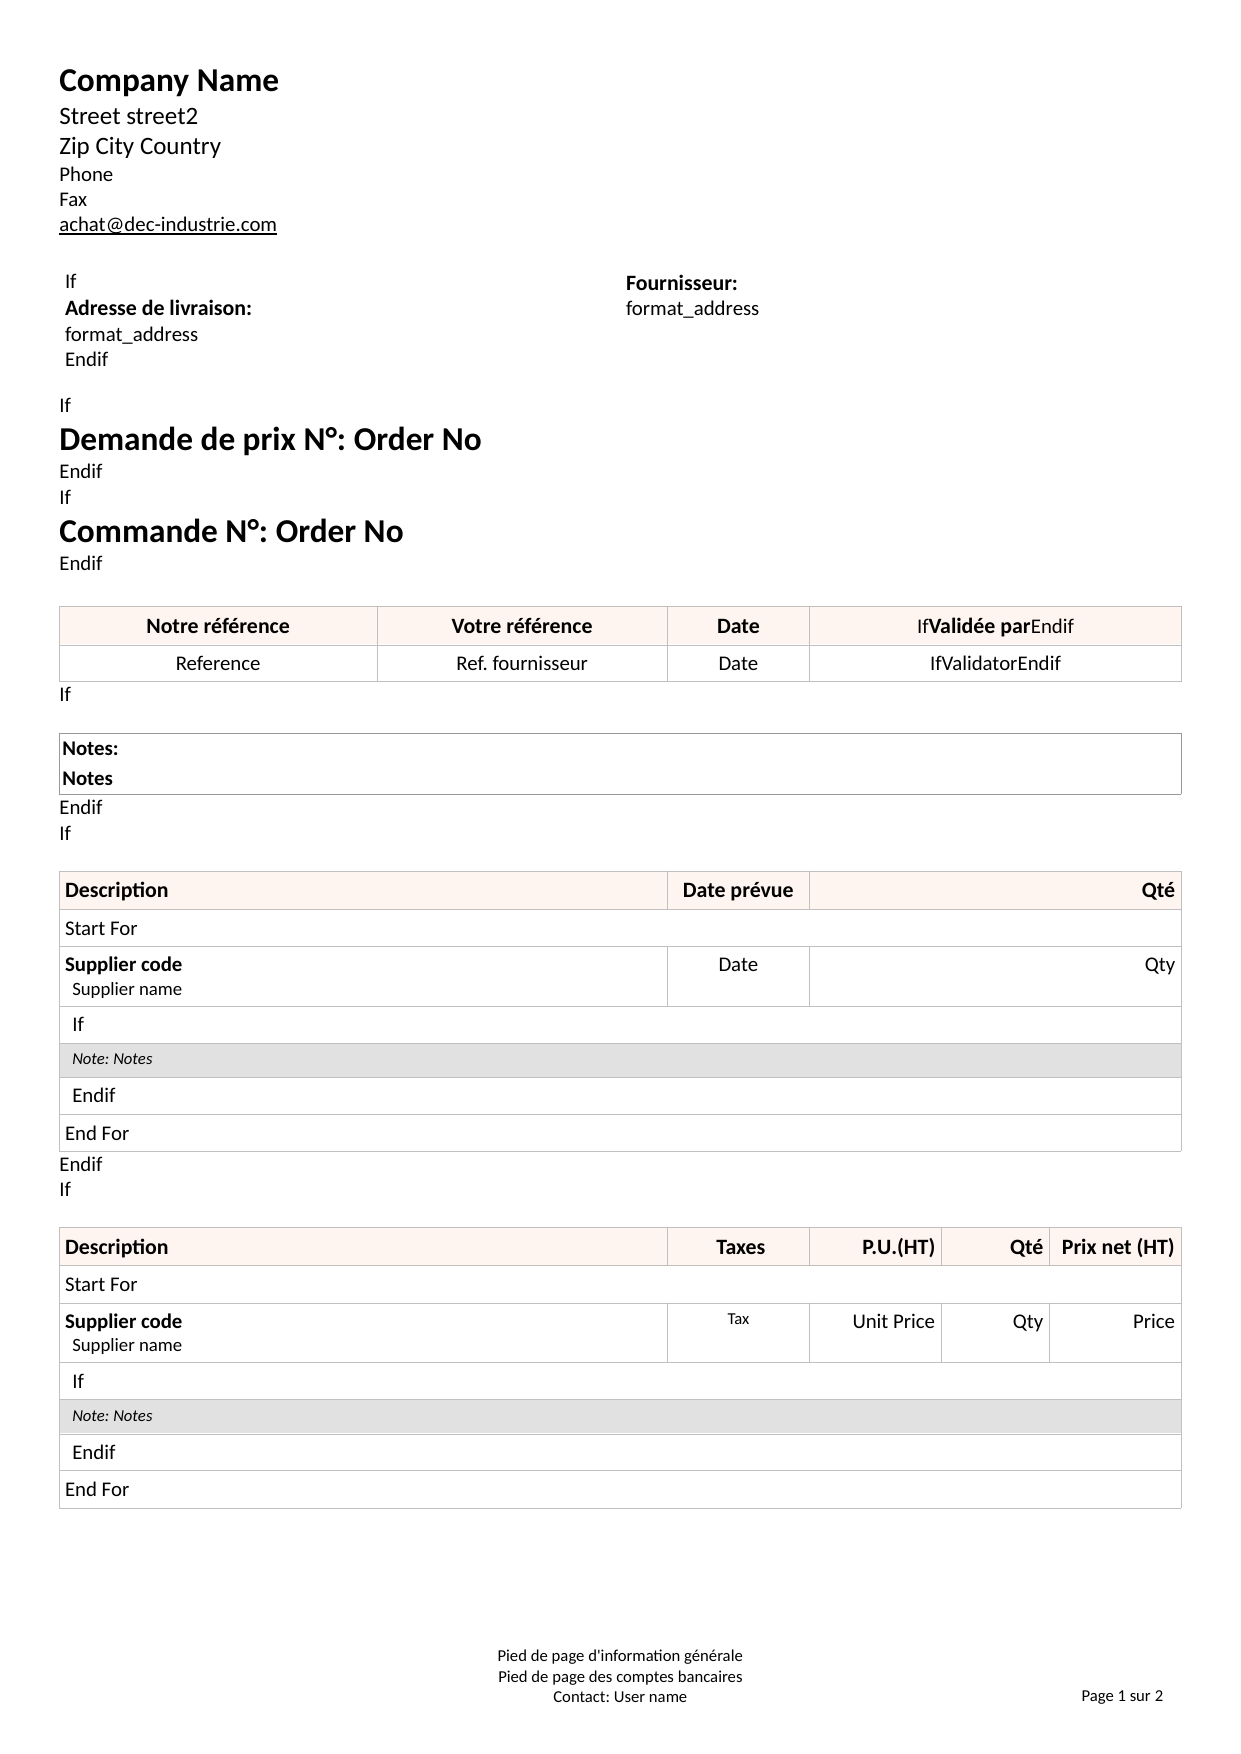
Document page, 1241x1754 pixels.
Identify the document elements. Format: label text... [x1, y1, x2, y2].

table_cell IfValidatorEndif [810, 646, 1181, 681]
table_cell Supplier code Supplier name [60, 1304, 667, 1362]
text Demande de prix N°: Order No [59, 418, 1181, 459]
table_cell Date [668, 947, 809, 1006]
text Endif [59, 550, 1181, 576]
table_cell Start For [60, 1266, 1181, 1302]
table_cell Tax [668, 1304, 809, 1362]
table_header Date [668, 607, 809, 644]
table_header Fournisseur: format_address [620, 263, 1181, 377]
text If [59, 484, 1181, 509]
table_header [608, 59, 1181, 248]
text If [59, 682, 1181, 707]
table_cell End For [60, 1471, 1181, 1507]
table_header P.U.(HT) [810, 1228, 941, 1265]
table_header If Adresse de livraison: format_address Endif [59, 263, 620, 377]
table_cell Note: Notes [60, 1044, 1181, 1077]
text Endif [59, 795, 1181, 820]
table_header Prix net (HT) [1050, 1228, 1181, 1265]
table_cell Date [668, 646, 809, 681]
table_cell If [60, 1007, 1181, 1043]
table_header Qté [810, 872, 1181, 909]
table_cell If [60, 1363, 1181, 1399]
table_cell Qty [942, 1304, 1049, 1362]
table_header Description [60, 872, 667, 909]
table_header Qté [942, 1228, 1049, 1265]
text Commande N°: Order No [59, 509, 1181, 550]
table_header Description [60, 1228, 667, 1265]
table_header Taxes [668, 1228, 809, 1265]
table_cell End For [60, 1115, 1181, 1151]
text Notes: [60, 734, 1181, 758]
table_header Date prévue [668, 872, 809, 909]
table_cell Start For [60, 910, 1181, 946]
table_cell Ref. fournisseur [378, 646, 667, 681]
table_header Company Name Street street2 Zip City Country Phone Fax achat@dec-industrie.com [59, 59, 608, 248]
text Endif [59, 1152, 1181, 1176]
table_cell Qty [810, 947, 1181, 1006]
table_cell Endif [60, 1435, 1181, 1470]
text If [59, 820, 1181, 845]
table_cell Reference [60, 646, 377, 681]
table_cell Endif [60, 1078, 1181, 1114]
table_cell Unit Price [810, 1304, 941, 1362]
table_header Notre référence [60, 607, 377, 644]
text If [59, 393, 1181, 418]
table_header IfValidée parEndif [810, 607, 1181, 644]
table_header Votre référence [378, 607, 667, 644]
table_cell Price [1050, 1304, 1181, 1362]
text Notes [60, 758, 1181, 794]
table_cell Supplier code Supplier name [60, 947, 667, 1006]
table_cell Note: Notes [60, 1400, 1181, 1433]
text If [59, 1176, 1181, 1202]
text Endif [59, 459, 1181, 484]
